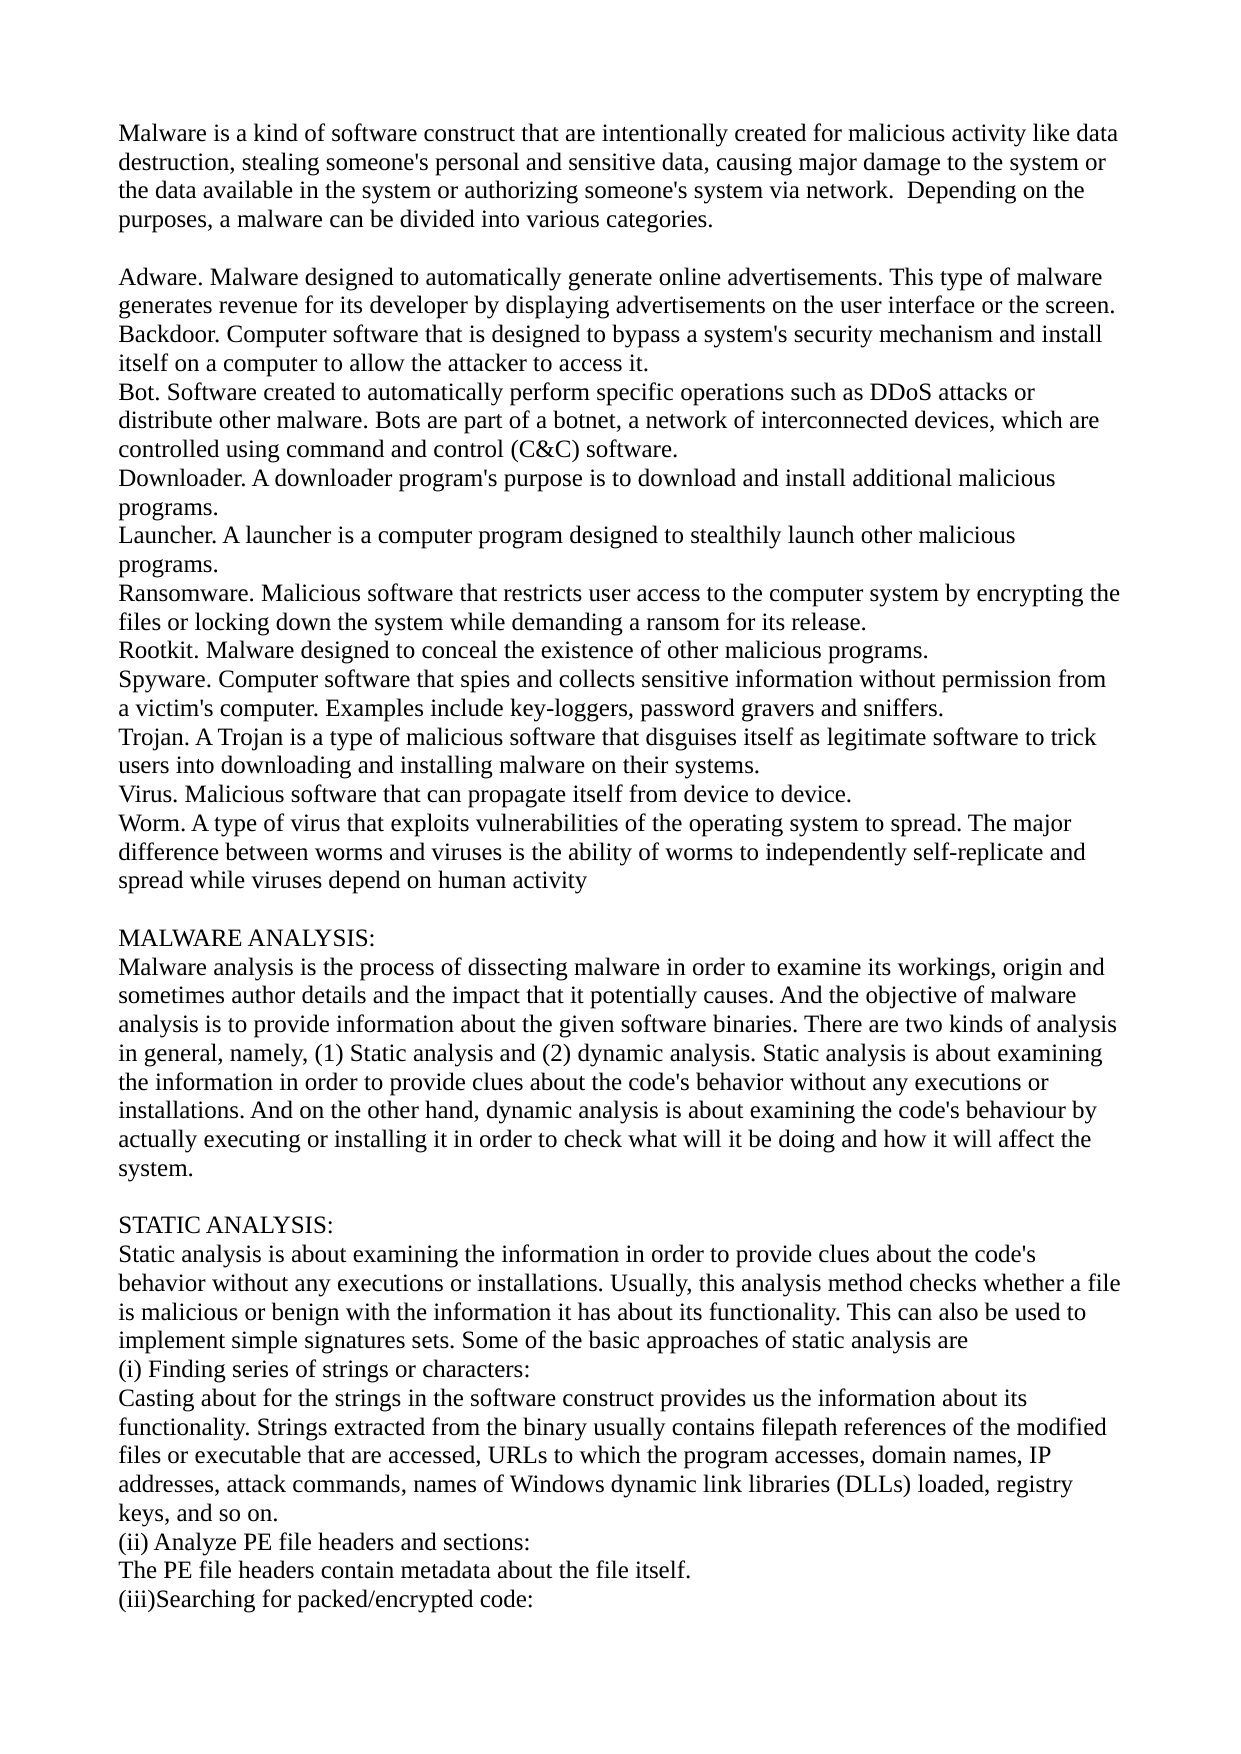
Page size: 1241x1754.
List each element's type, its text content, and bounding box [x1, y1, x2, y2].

text Rootkit. Malware designed to conceal the existence of other malicious programs. [118, 636, 1122, 664]
text Virus. Malicious software that can propagate itself from device to device. [118, 779, 1122, 808]
text Backdoor. Computer software that is designed to bypass a system's security mechanism and install itself on a computer to allow the attacker to access it. [118, 319, 1122, 377]
text (iii)Searching for packed/encrypted code: [118, 1584, 1122, 1613]
text Malware analysis is the process of dissecting malware in order to examine its workings, origin and sometimes author details and the impact that it potentially causes. And the objective of malware analysis is to provide information about the given software binaries. There are two kinds of analysis in general, namely, (1) Static analysis and (2) dynamic analysis. Static analysis is about examining the information in order to provide clues about the code's behavior without any executions or installations. And on the other hand, dynamic analysis is about examining the code's behaviour by actually executing or installing it in order to check what will it be doing and how it will affect the system. [118, 952, 1122, 1182]
text MALWARE ANALYSIS: [118, 923, 1122, 952]
text The PE file headers contain metadata about the file itself. [118, 1556, 1122, 1584]
text Spyware. Computer software that spies and collects sensitive information without permission from a victim's computer. Examples include key-loggers, password gravers and sniffers. [118, 664, 1122, 722]
text Launcher. A launcher is a computer program designed to stealthily launch other malicious programs. [118, 521, 1122, 578]
text Static analysis is about examining the information in order to provide clues about the code's behavior without any executions or installations. Usually, this analysis method checks whether a file is malicious or benign with the information it has about its functionality. This can also be used to implement simple signatures sets. Some of the basic approaches of static analysis are [118, 1239, 1122, 1354]
text Casting about for the strings in the software construct provides us the information about its functionality. Strings extracted from the binary usually contains filepath references of the modified files or executable that are accessed, URLs to which the program accesses, domain names, IP addresses, attack commands, names of Windows dynamic link libraries (DLLs) loaded, registry keys, and so on. [118, 1383, 1122, 1527]
text Bot. Software created to automatically perform specific operations such as DDoS attacks or distribute other malware. Bots are part of a botnet, a network of interconnected devices, which are controlled using command and control (C&C) software. [118, 377, 1122, 463]
text Downloader. A downloader program's purpose is to download and install additional malicious programs. [118, 463, 1122, 521]
text (i) Finding series of strings or characters: [118, 1354, 1122, 1383]
text Malware is a kind of software construct that are intentionally created for malicious activity like data destruction, stealing someone's personal and sensitive data, causing major damage to the system or the data available in the system or authorizing someone's system via network. Depending on the purposes, a malware can be divided into various categories. [118, 118, 1122, 233]
text (ii) Analyze PE file headers and sections: [118, 1527, 1122, 1556]
text Trojan. A Trojan is a type of malicious software that disguises itself as legitimate software to trick users into downloading and installing malware on their systems. [118, 722, 1122, 779]
text Adware. Malware designed to automatically generate online advertisements. This type of malware generates revenue for its developer by displaying advertisements on the user interface or the screen. [118, 262, 1122, 319]
text STATIC ANALYSIS: [118, 1211, 1122, 1239]
text Worm. A type of virus that exploits vulnerabilities of the operating system to spread. The major difference between worms and viruses is the ability of worms to independently self-replicate and spread while viruses depend on human activity [118, 808, 1122, 894]
text Ransomware. Malicious software that restricts user access to the computer system by encrypting the files or locking down the system while demanding a ransom for its release. [118, 578, 1122, 636]
